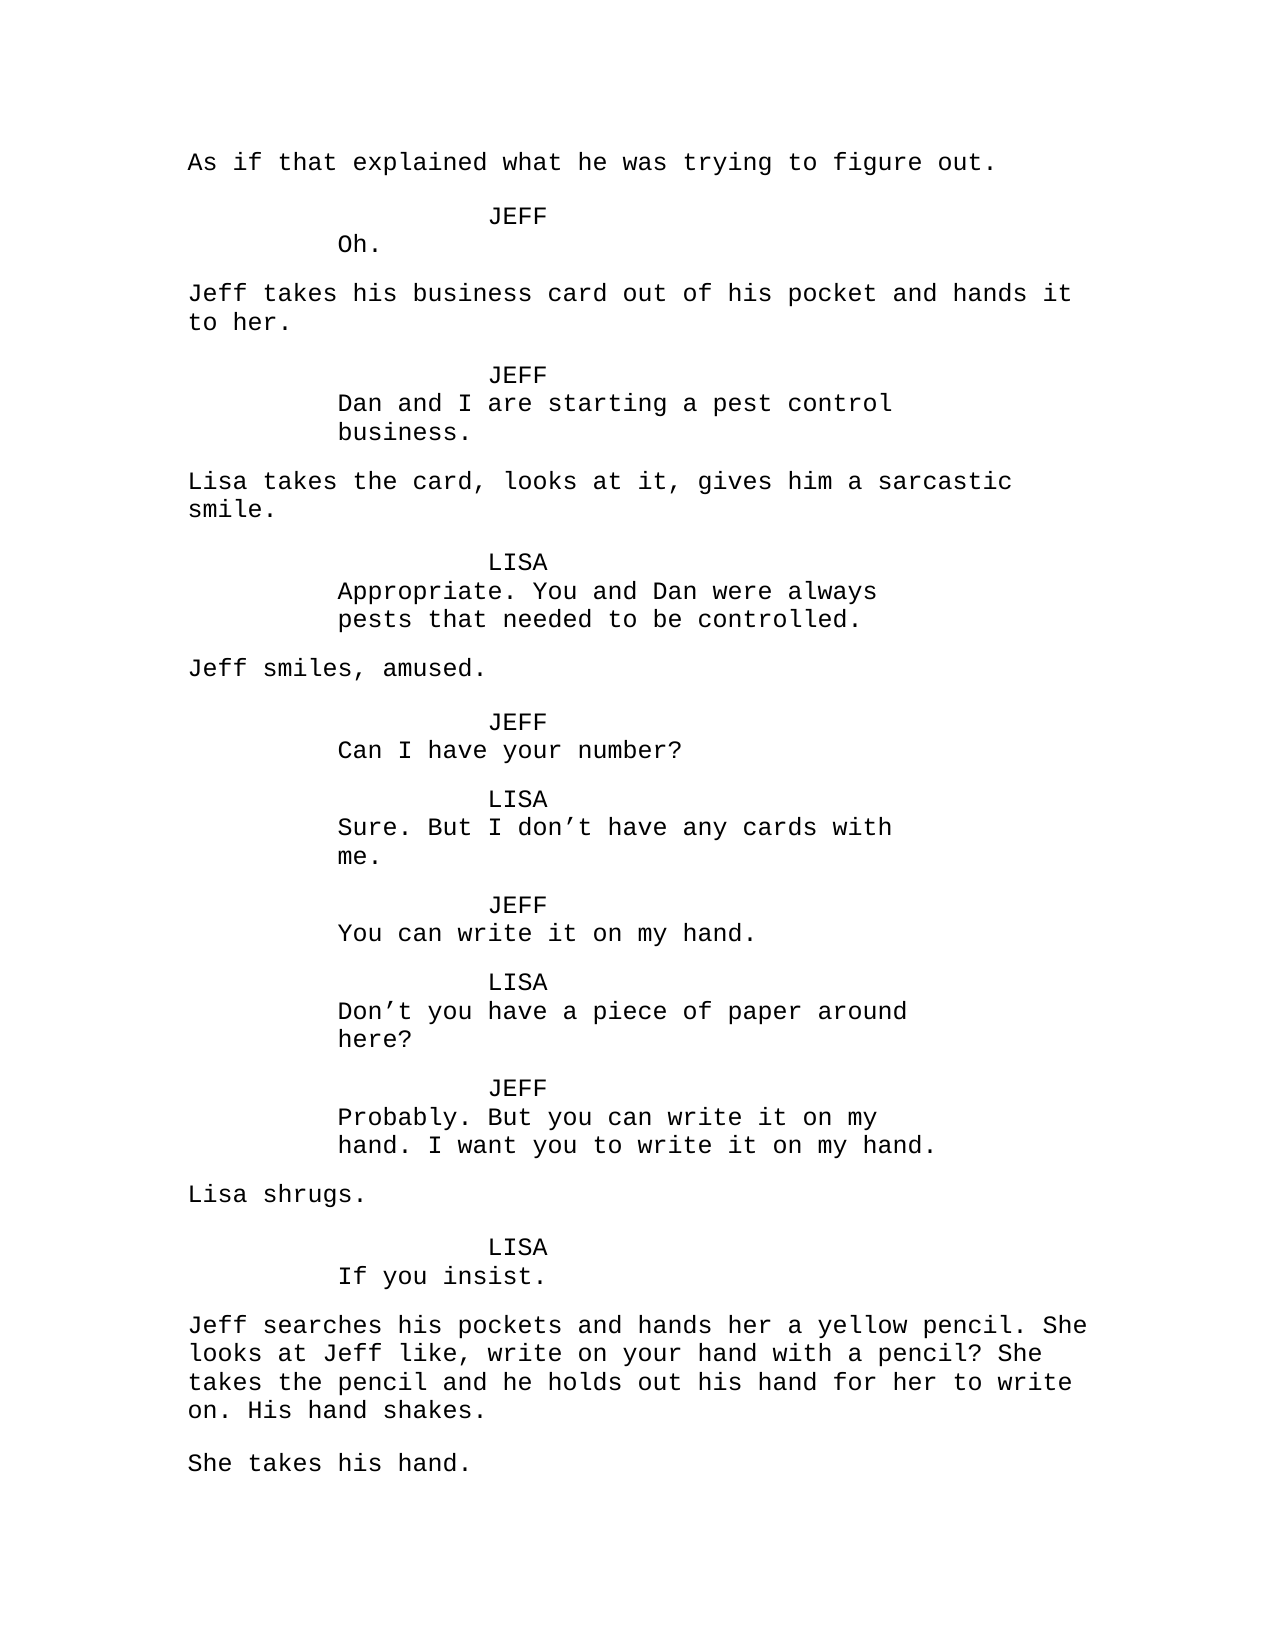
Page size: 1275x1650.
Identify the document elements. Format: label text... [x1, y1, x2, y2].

text JEFF [187, 203, 1087, 232]
text LISA [187, 1235, 1087, 1263]
text Can I have your number? [337, 737, 937, 766]
text Jeff takes his business card out of his pocket and hands it to her. [187, 281, 1087, 337]
text JEFF [187, 892, 1087, 921]
text Jeff smiles, amused. [187, 656, 1087, 684]
text Jeff searches his pockets and hands her a yellow pencil. She looks at Jeff like, write on your hand with a pencil? She takes the pencil and he holds out his hand for her to write on. His hand shakes. [187, 1312, 1087, 1426]
text Probably. But you can write it on my hand. I want you to write it on my hand. [337, 1104, 937, 1161]
text She takes his hand. [187, 1451, 1087, 1479]
text JEFF [187, 362, 1087, 391]
text Lisa shrugs. [187, 1182, 1087, 1210]
text LISA [187, 787, 1087, 815]
text If you insist. [337, 1263, 937, 1292]
text Sure. But I don’t have any cards with me. [337, 815, 937, 872]
text Dan and I are starting a pest control business. [337, 391, 937, 447]
text Lisa takes the card, looks at it, gives him a sarcastic smile. [187, 468, 1087, 525]
text As if that explained what he was trying to figure out. [187, 150, 1087, 178]
text LISA [187, 550, 1087, 578]
text Oh. [337, 232, 937, 260]
text LISA [187, 970, 1087, 998]
text You can write it on my hand. [337, 921, 937, 949]
text JEFF [187, 709, 1087, 737]
text Don’t you have a piece of paper around here? [337, 998, 937, 1055]
text Appropriate. You and Dan were always pests that needed to be controlled. [337, 578, 937, 635]
text JEFF [187, 1076, 1087, 1104]
